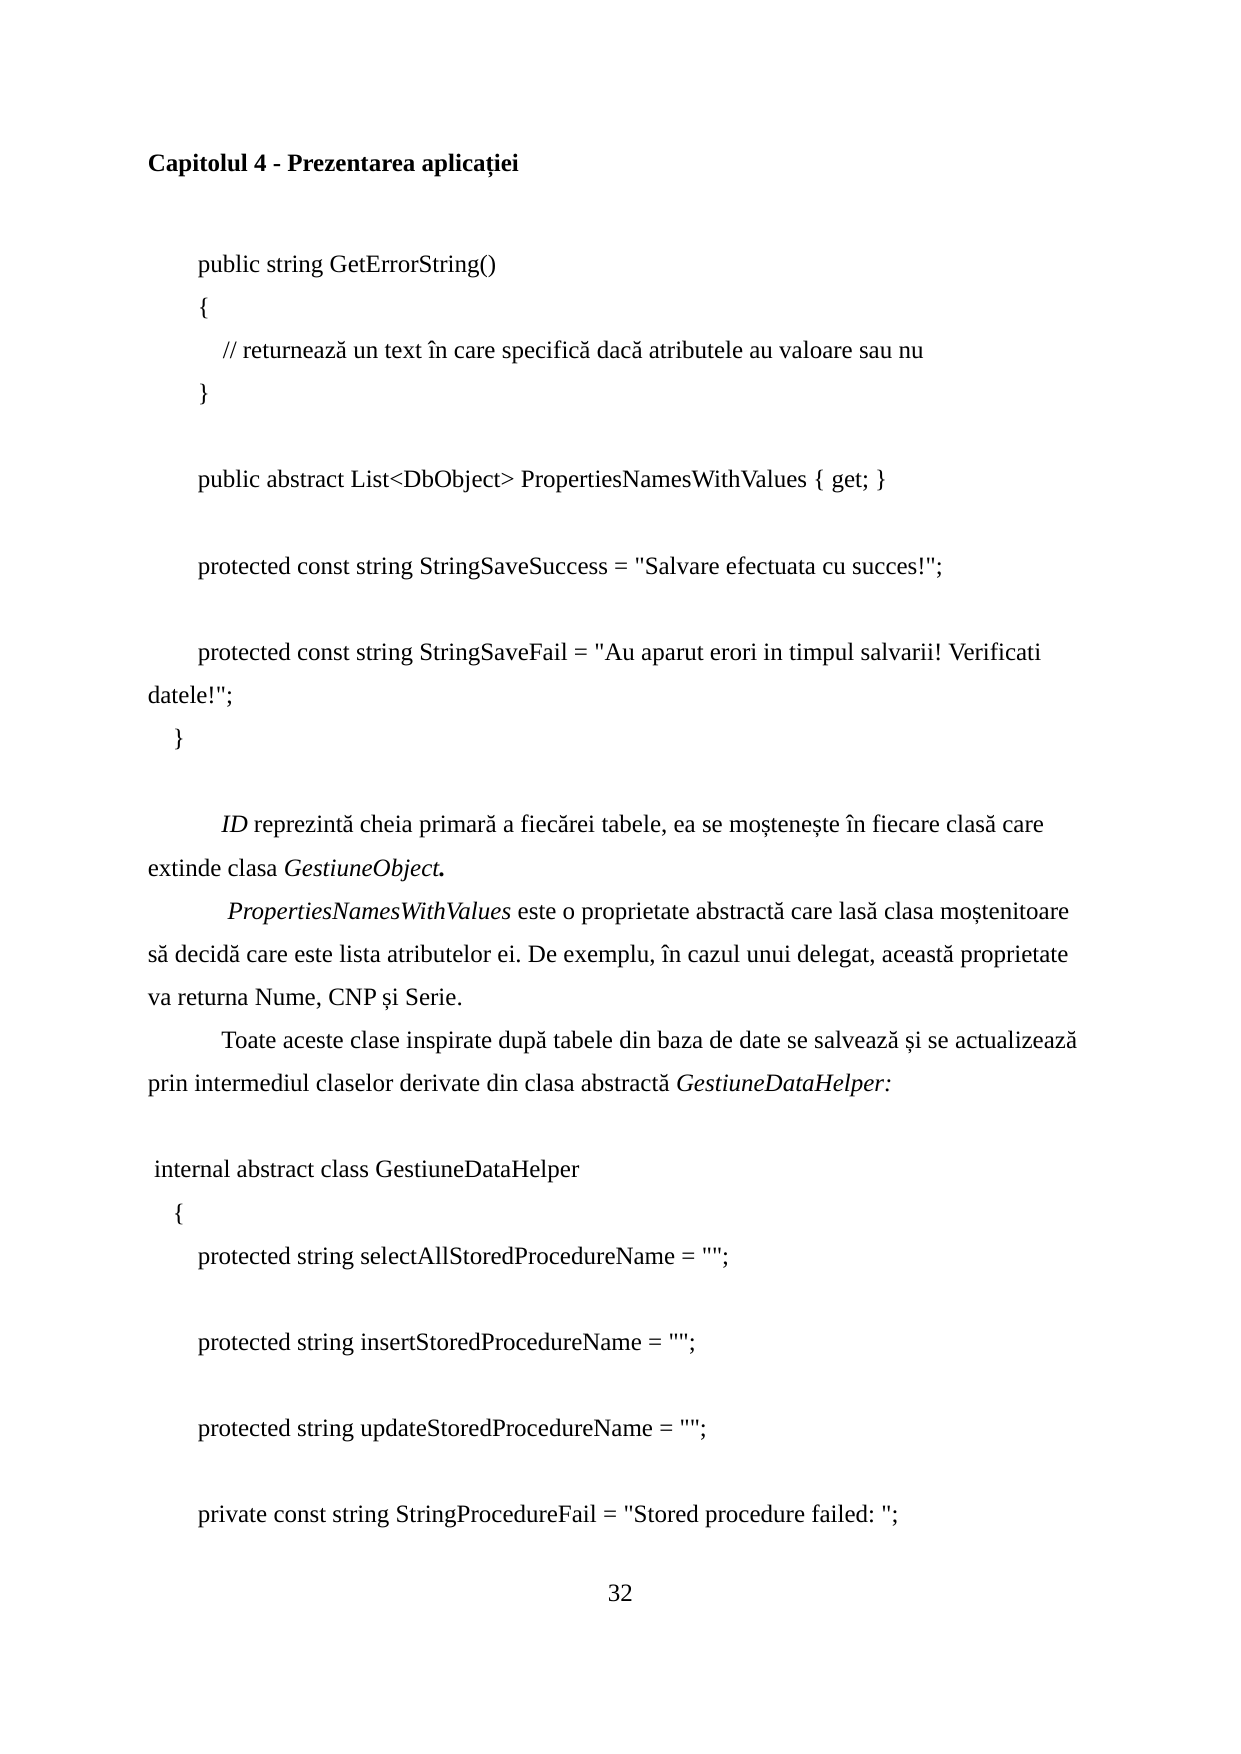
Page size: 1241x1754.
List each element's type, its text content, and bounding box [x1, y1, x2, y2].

text } [148, 378, 1093, 407]
text protected string insertStoredProcedureName = ""; [148, 1327, 1093, 1356]
text private const string StringProcedureFail = "Stored procedure failed: "; [148, 1499, 1093, 1528]
text { [148, 292, 1093, 321]
text // returnează un text în care specifică dacă atributele au valoare sau nu [148, 335, 1093, 364]
text Toate aceste clase inspirate după tabele din baza de date se salvează și se actualizează prin intermediul claselor derivate din clasa abstractă GestiuneDataHelper: [148, 1025, 1093, 1097]
text { [148, 1198, 1093, 1226]
text protected const string StringSaveFail = "Au aparut erori in timpul salvarii! Verificati datele!"; [148, 637, 1093, 709]
text public string GetErrorString() [148, 249, 1093, 278]
text protected string selectAllStoredProcedureName = ""; [148, 1241, 1093, 1269]
text PropertiesNamesWithValues este o proprietate abstractă care lasă clasa moștenitoare să decidă care este lista atributelor ei. De exemplu, în cazul unui delegat, această proprietate va returna Nume, CNP și Serie. [148, 896, 1093, 1011]
text protected string updateStoredProcedureName = ""; [148, 1413, 1093, 1442]
text protected const string StringSaveSuccess = "Salvare efectuata cu succes!"; [148, 551, 1093, 579]
text public abstract List<DbObject> PropertiesNamesWithValues { get; } [148, 464, 1093, 493]
text internal abstract class GestiuneDataHelper [148, 1154, 1093, 1183]
text } [148, 723, 1093, 752]
text ID reprezintă cheia primară a fiecărei tabele, ea se moștenește în fiecare clasă care extinde clasa GestiuneObject. [148, 809, 1093, 881]
